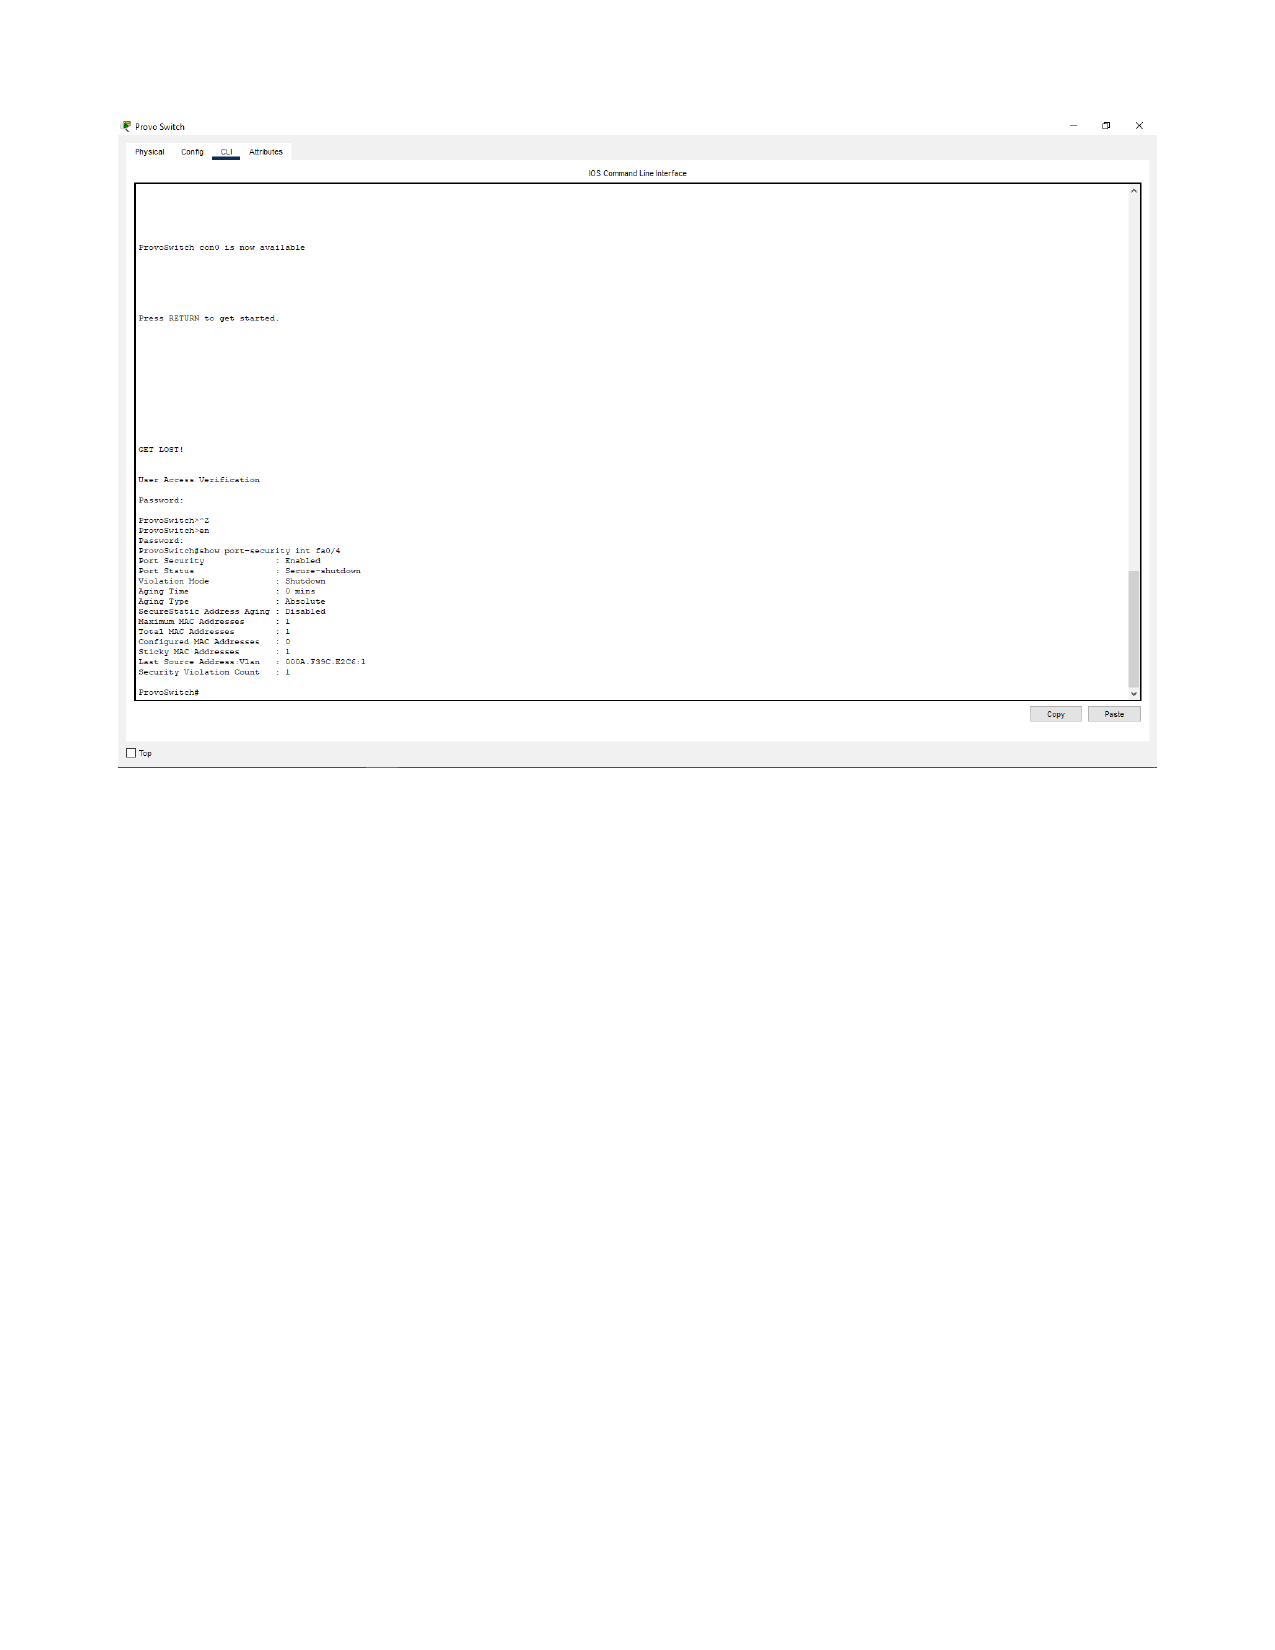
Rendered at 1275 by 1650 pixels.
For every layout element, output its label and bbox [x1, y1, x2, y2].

picture [118, 118, 1157, 768]
